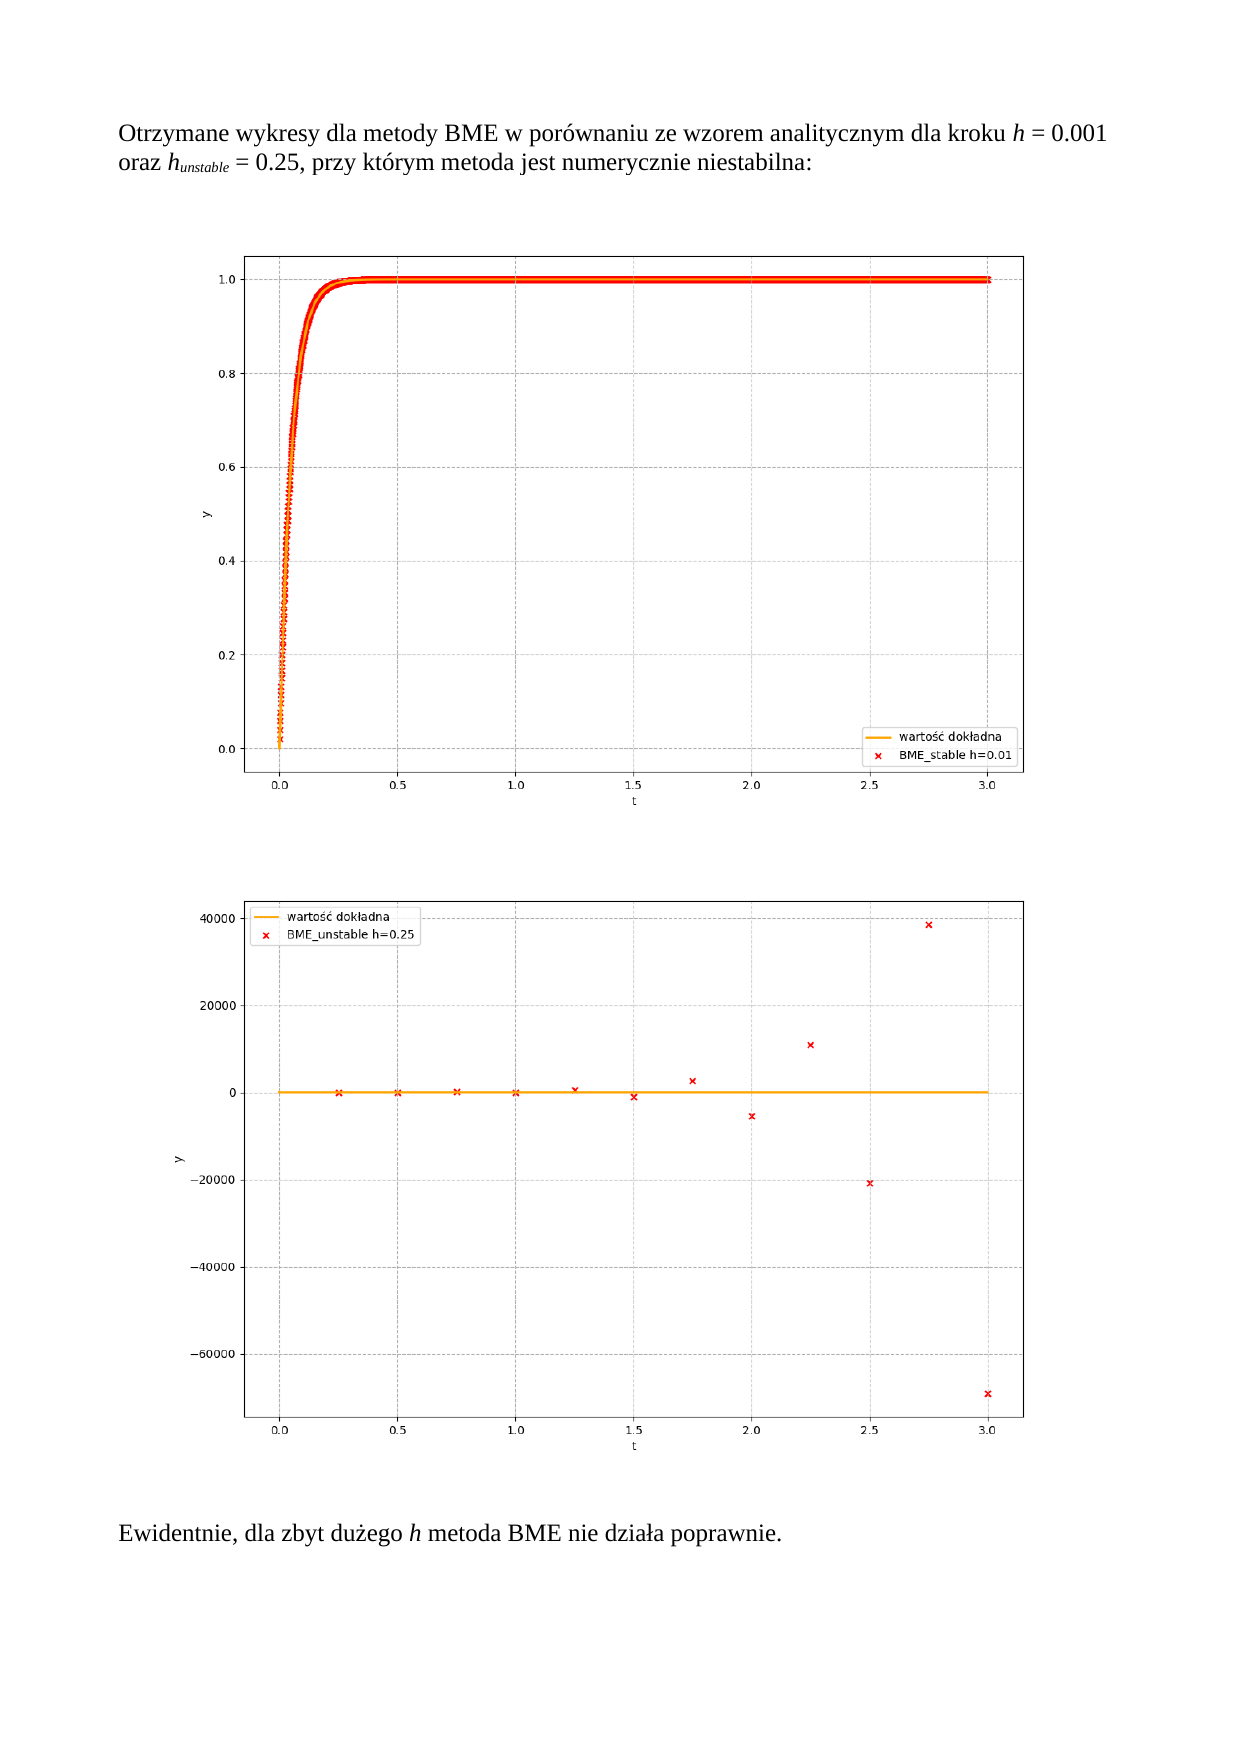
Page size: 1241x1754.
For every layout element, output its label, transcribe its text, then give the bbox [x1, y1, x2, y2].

text Otrzymane wykresy dla metody BME w porównaniu ze wzorem analitycznym dla kroku h = 0.001 oraz hunstable = 0.25, przy którym metoda jest numerycznie niestabilna: [118, 118, 1122, 175]
text Ewidentnie, dla zbyt dużego h metoda BME nie działa poprawnie. [118, 1518, 1122, 1547]
picture [118, 175, 1123, 1490]
